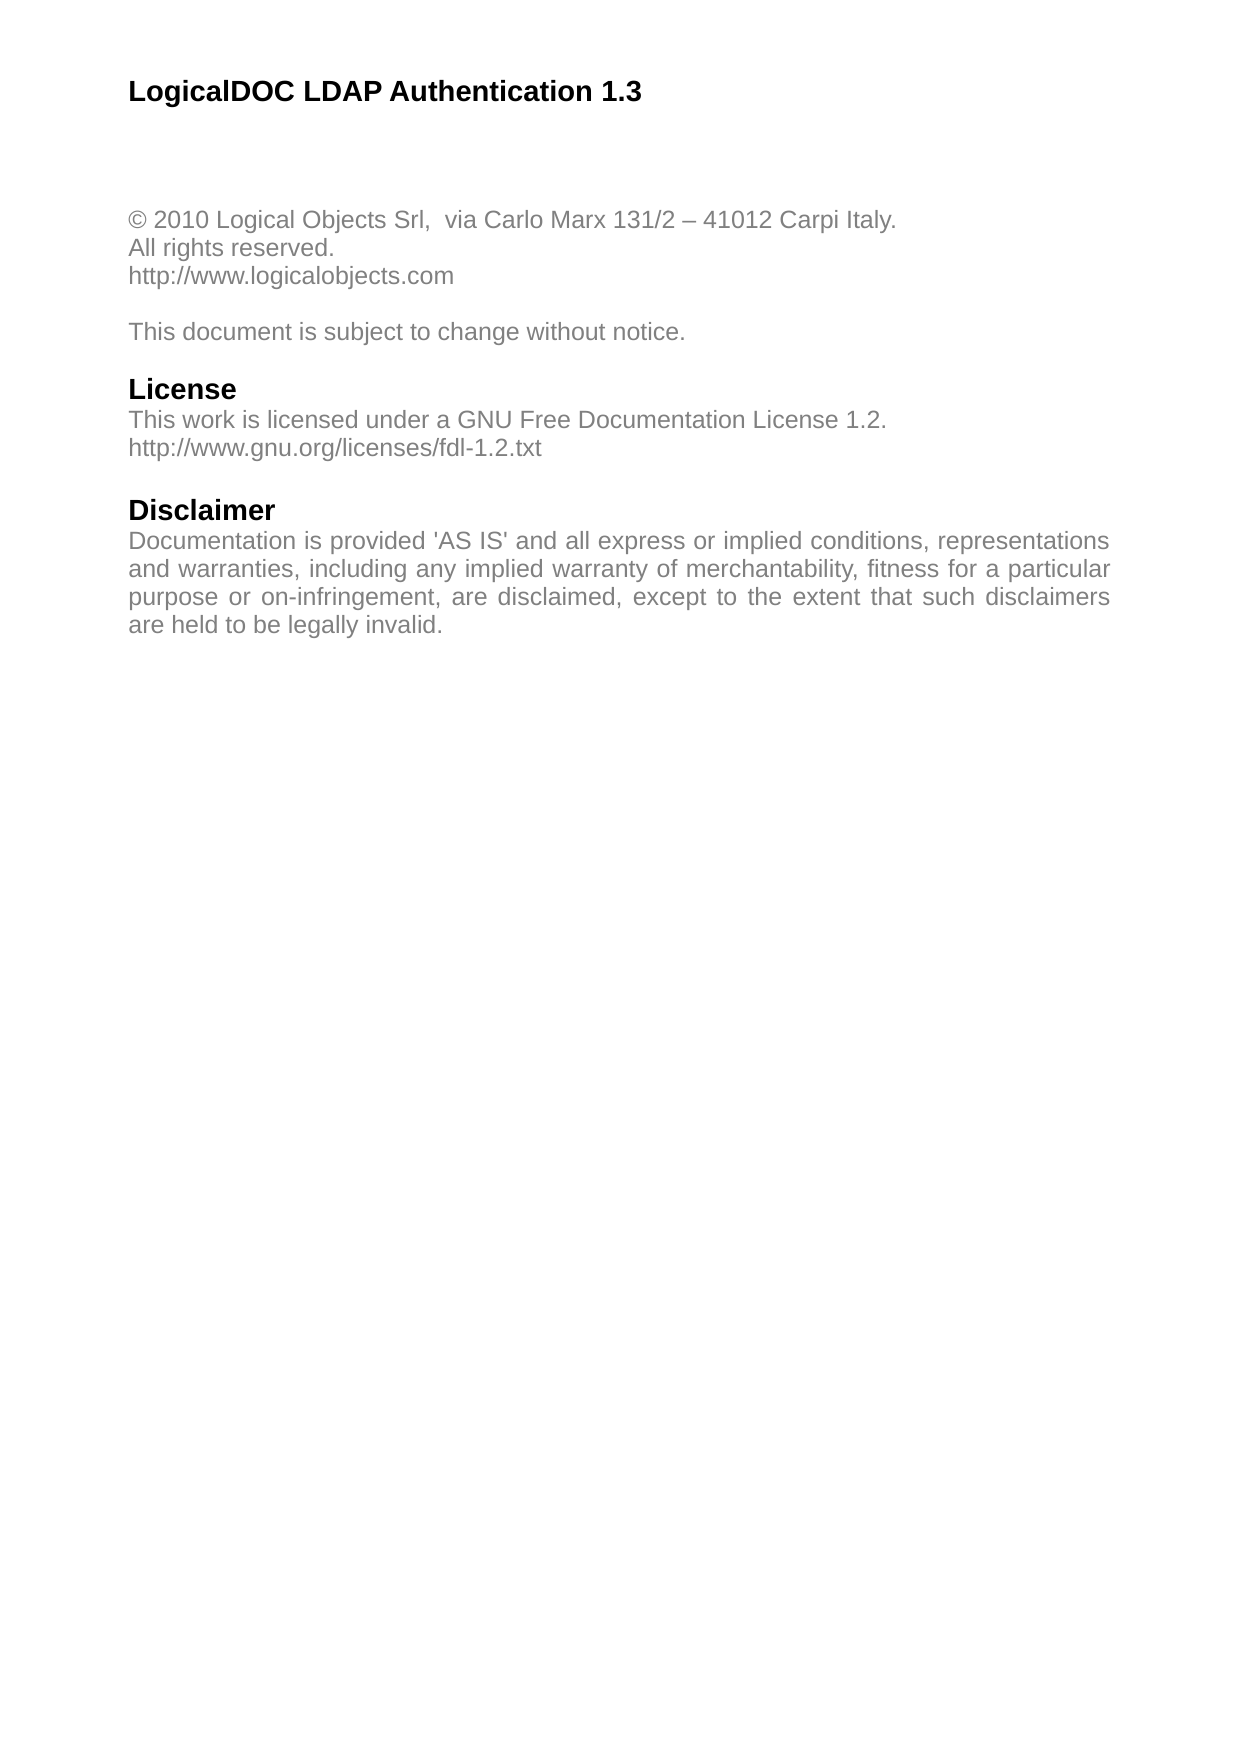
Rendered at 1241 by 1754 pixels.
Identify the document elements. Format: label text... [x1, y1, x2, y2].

text http://www.gnu.org/licenses/fdl-1.2.txt [128, 434, 1112, 462]
text Disclaimer [128, 494, 1112, 527]
text This work is licensed under a GNU Free Documentation License 1.2. [128, 406, 1112, 434]
text Documentation is provided 'AS IS' and all express or implied conditions, representations and warranties, including any implied warranty of merchantability, fitness for a particular purpose or on-infringement, are disclaimed, except to the extent that such disclaimers are held to be legally invalid. [128, 527, 1112, 639]
text This document is subject to change without notice. [128, 317, 1112, 345]
text All rights reserved. [128, 234, 1112, 262]
text © 2010 Logical Objects Srl, via Carlo Marx 131/2 – 41012 Carpi Italy. [128, 206, 1112, 234]
text License [128, 373, 1112, 406]
text http://www.logicalobjects.com [128, 262, 1112, 289]
